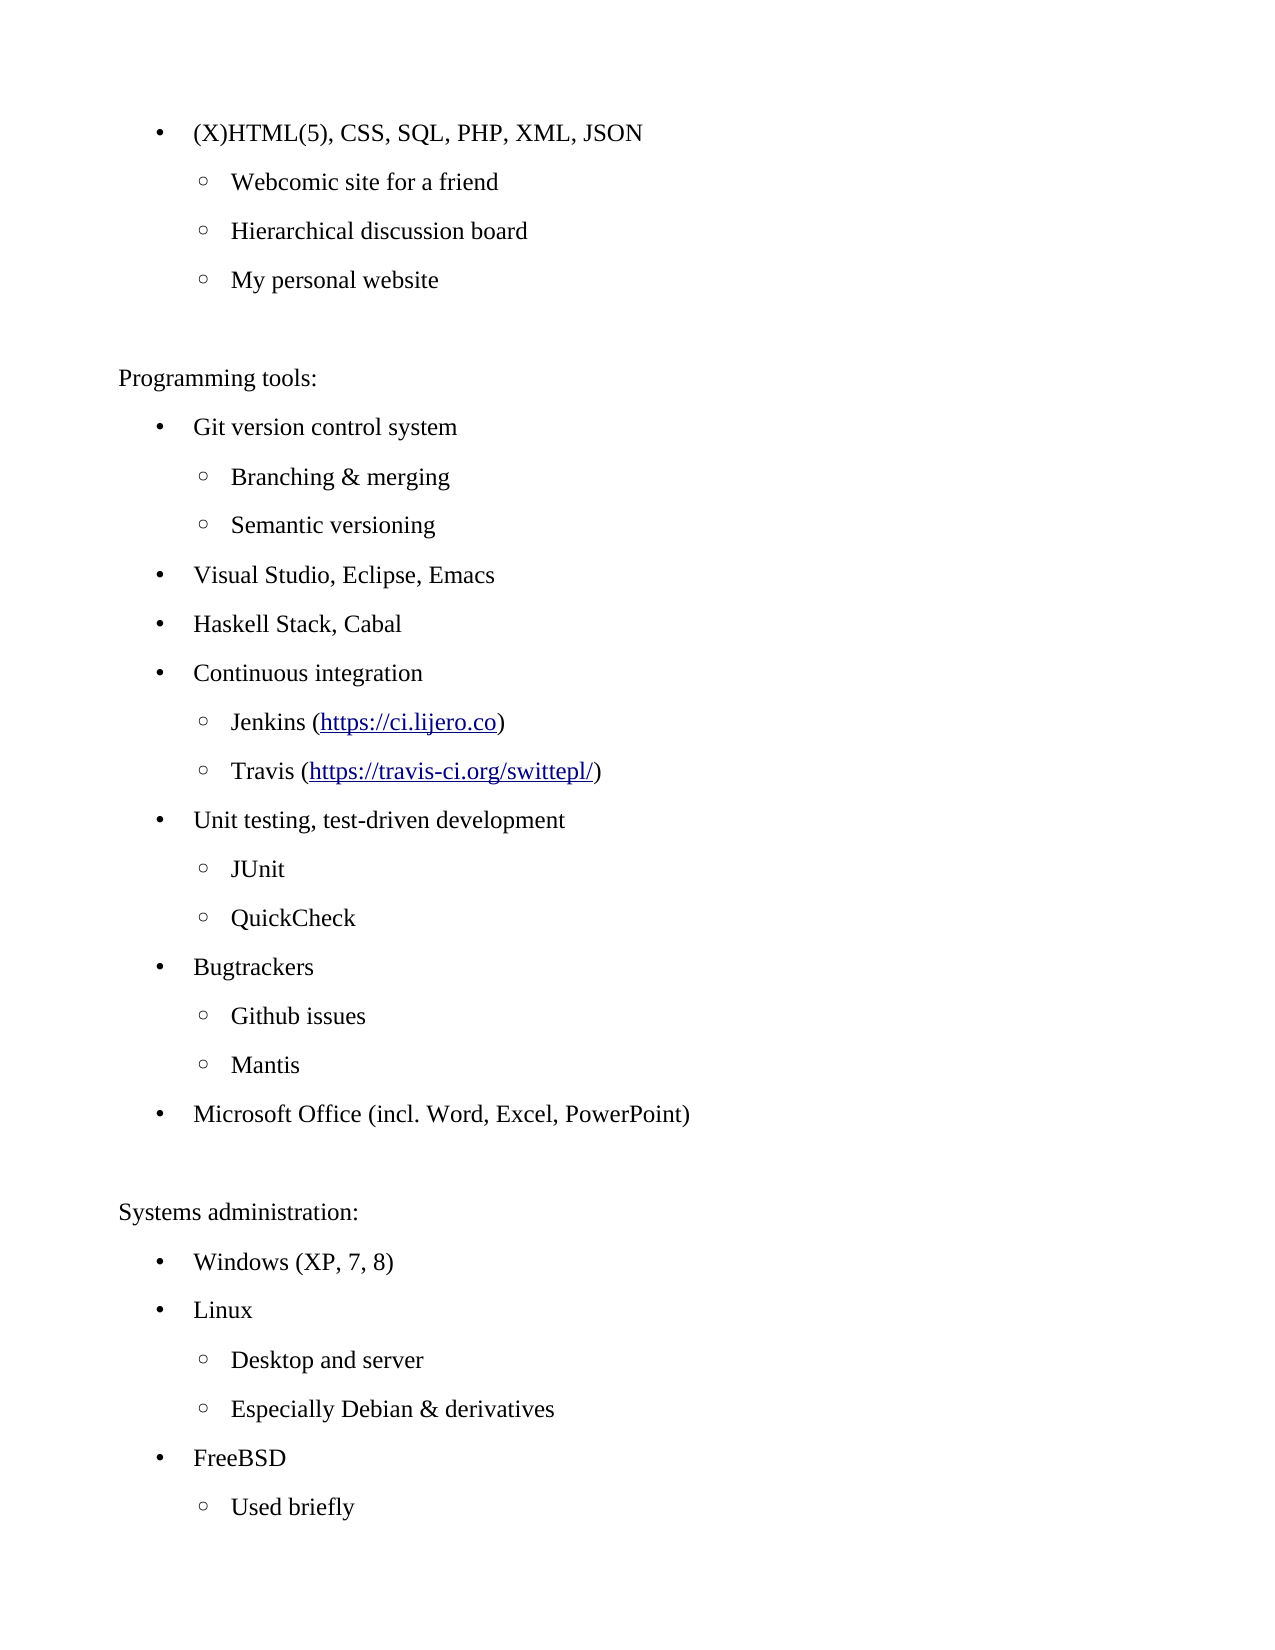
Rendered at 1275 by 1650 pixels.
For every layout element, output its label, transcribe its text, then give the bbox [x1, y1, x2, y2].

text Systems administration: [118, 1197, 1157, 1226]
list JUnit [193, 854, 1157, 883]
list Github issues [193, 1001, 1157, 1030]
list Visual Studio, Eclipse, Emacs [156, 560, 1157, 588]
list Jenkins (https://ci.lijero.co) [193, 707, 1157, 736]
list Windows (XP, 7, 8) [156, 1247, 1157, 1275]
list Mantis [193, 1050, 1157, 1079]
list Linux [156, 1296, 1157, 1324]
list Desktop and server [193, 1345, 1157, 1373]
list Webcomic site for a friend [193, 167, 1157, 196]
list Semantic versioning [193, 511, 1157, 539]
list Used briefly [193, 1492, 1157, 1521]
list Travis (https://travis-ci.org/swittepl/) [193, 756, 1157, 785]
list Branching & merging [193, 462, 1157, 490]
list QuickCheck [193, 903, 1157, 932]
list Unit testing, test-driven development [156, 805, 1157, 834]
list Hierarchical discussion board [193, 216, 1157, 245]
list Bugtrackers [156, 952, 1157, 981]
list Git version control system [156, 412, 1157, 441]
list Continuous integration [156, 658, 1157, 687]
list Microsoft Office (incl. Word, Excel, PowerPoint) [156, 1099, 1157, 1128]
list Haskell Stack, Cabal [156, 609, 1157, 637]
list My personal website [193, 265, 1157, 294]
list Especially Debian & derivatives [193, 1394, 1157, 1422]
list FreeBSD [156, 1443, 1157, 1472]
list (X)HTML(5), CSS, SQL, PHP, XML, JSON [156, 118, 1157, 147]
text Programming tools: [118, 363, 1157, 392]
